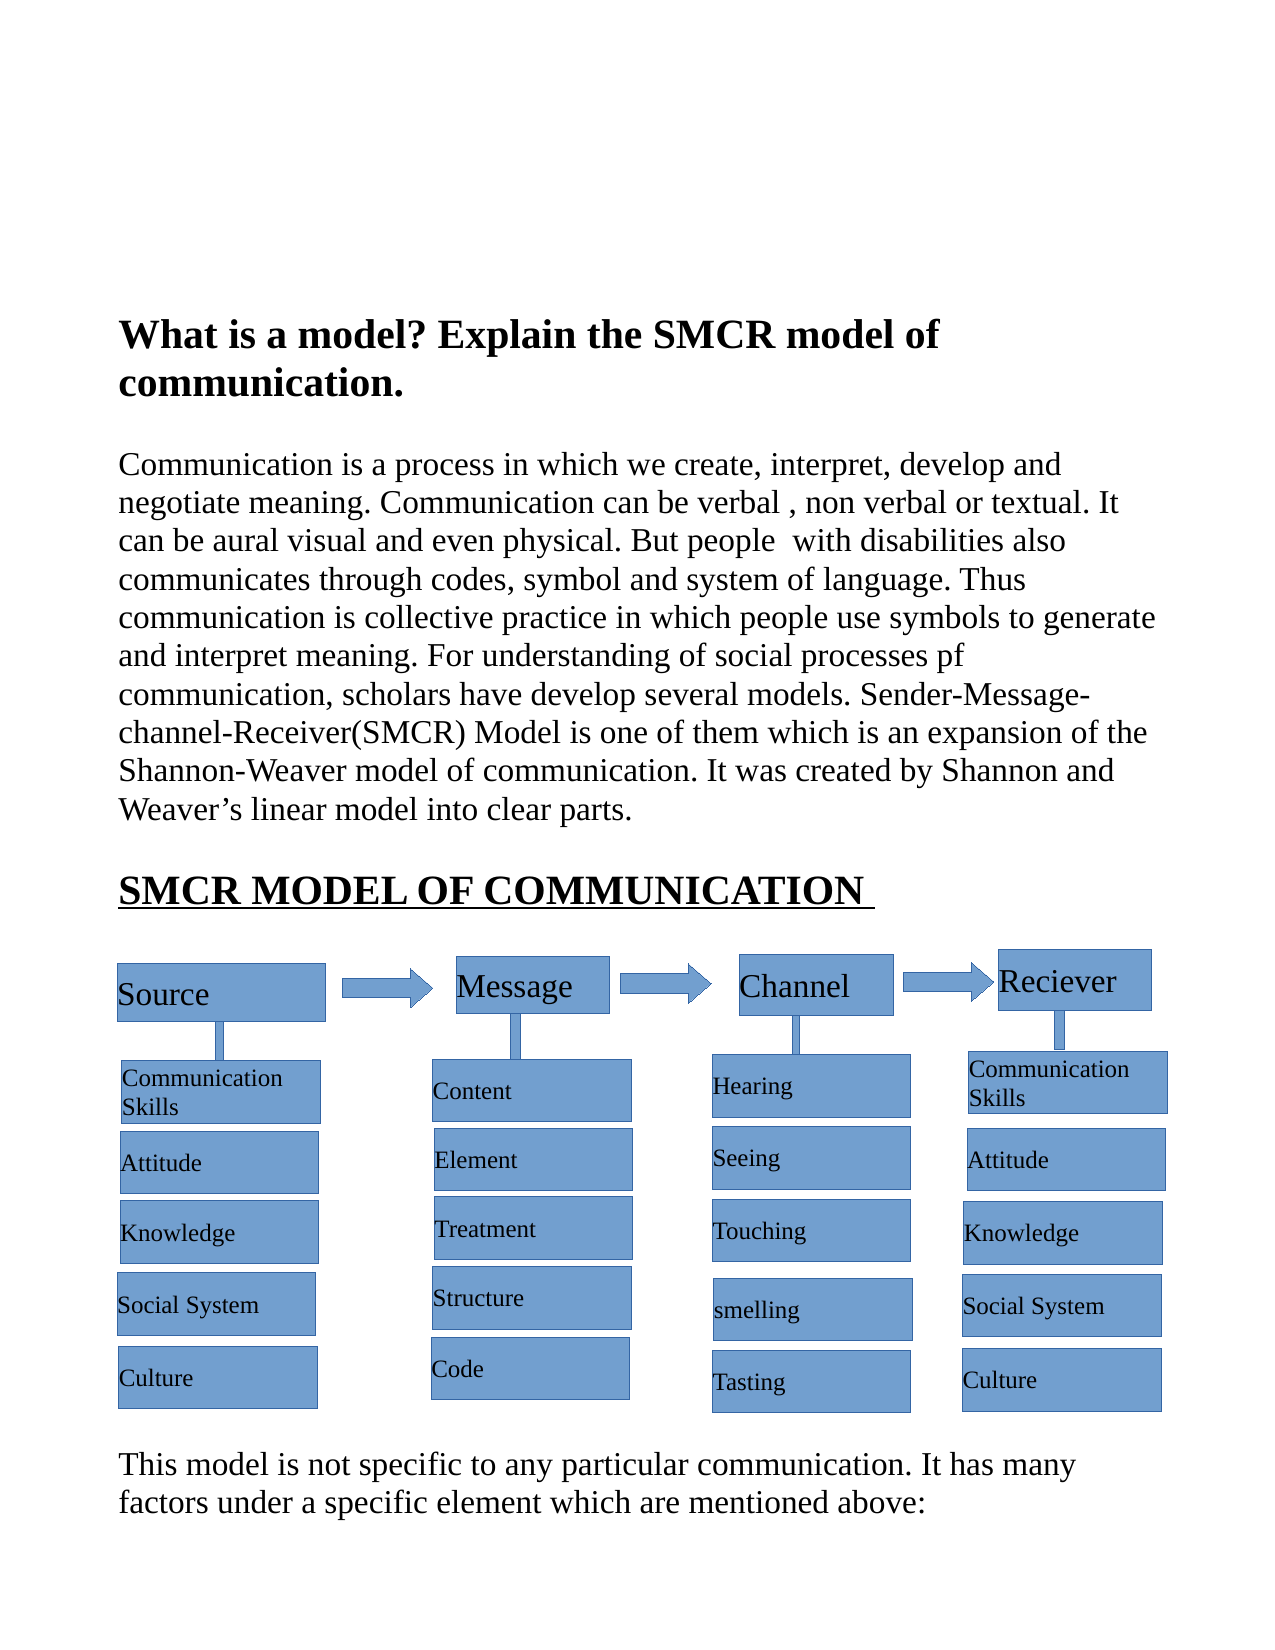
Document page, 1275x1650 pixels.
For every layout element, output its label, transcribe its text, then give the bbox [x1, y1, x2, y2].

text Communication is a process in which we create, interpret, develop and negotiate meaning. Communication can be verbal , non verbal or textual. It can be aural visual and even physical. But people with disabilities also communicates through codes, symbol and system of language. Thus communication is collective practice in which people use symbols to generate and interpret meaning. For understanding of social processes pf communication, scholars have develop several models. Sender-Message-channel-Receiver(SMCR) Model is one of them which is an expansion of the Shannon-Weaver model of communication. It was created by Shannon and Weaver’s linear model into clear parts. [118, 444, 1157, 827]
text This model is not specific to any particular communication. It has many factors under a specific element which are mentioned above: [118, 1444, 1157, 1520]
text What is a model? Explain the SMCR model of communication. [118, 310, 1157, 406]
text SMCR MODEL OF COMMUNICATION [118, 866, 1157, 913]
